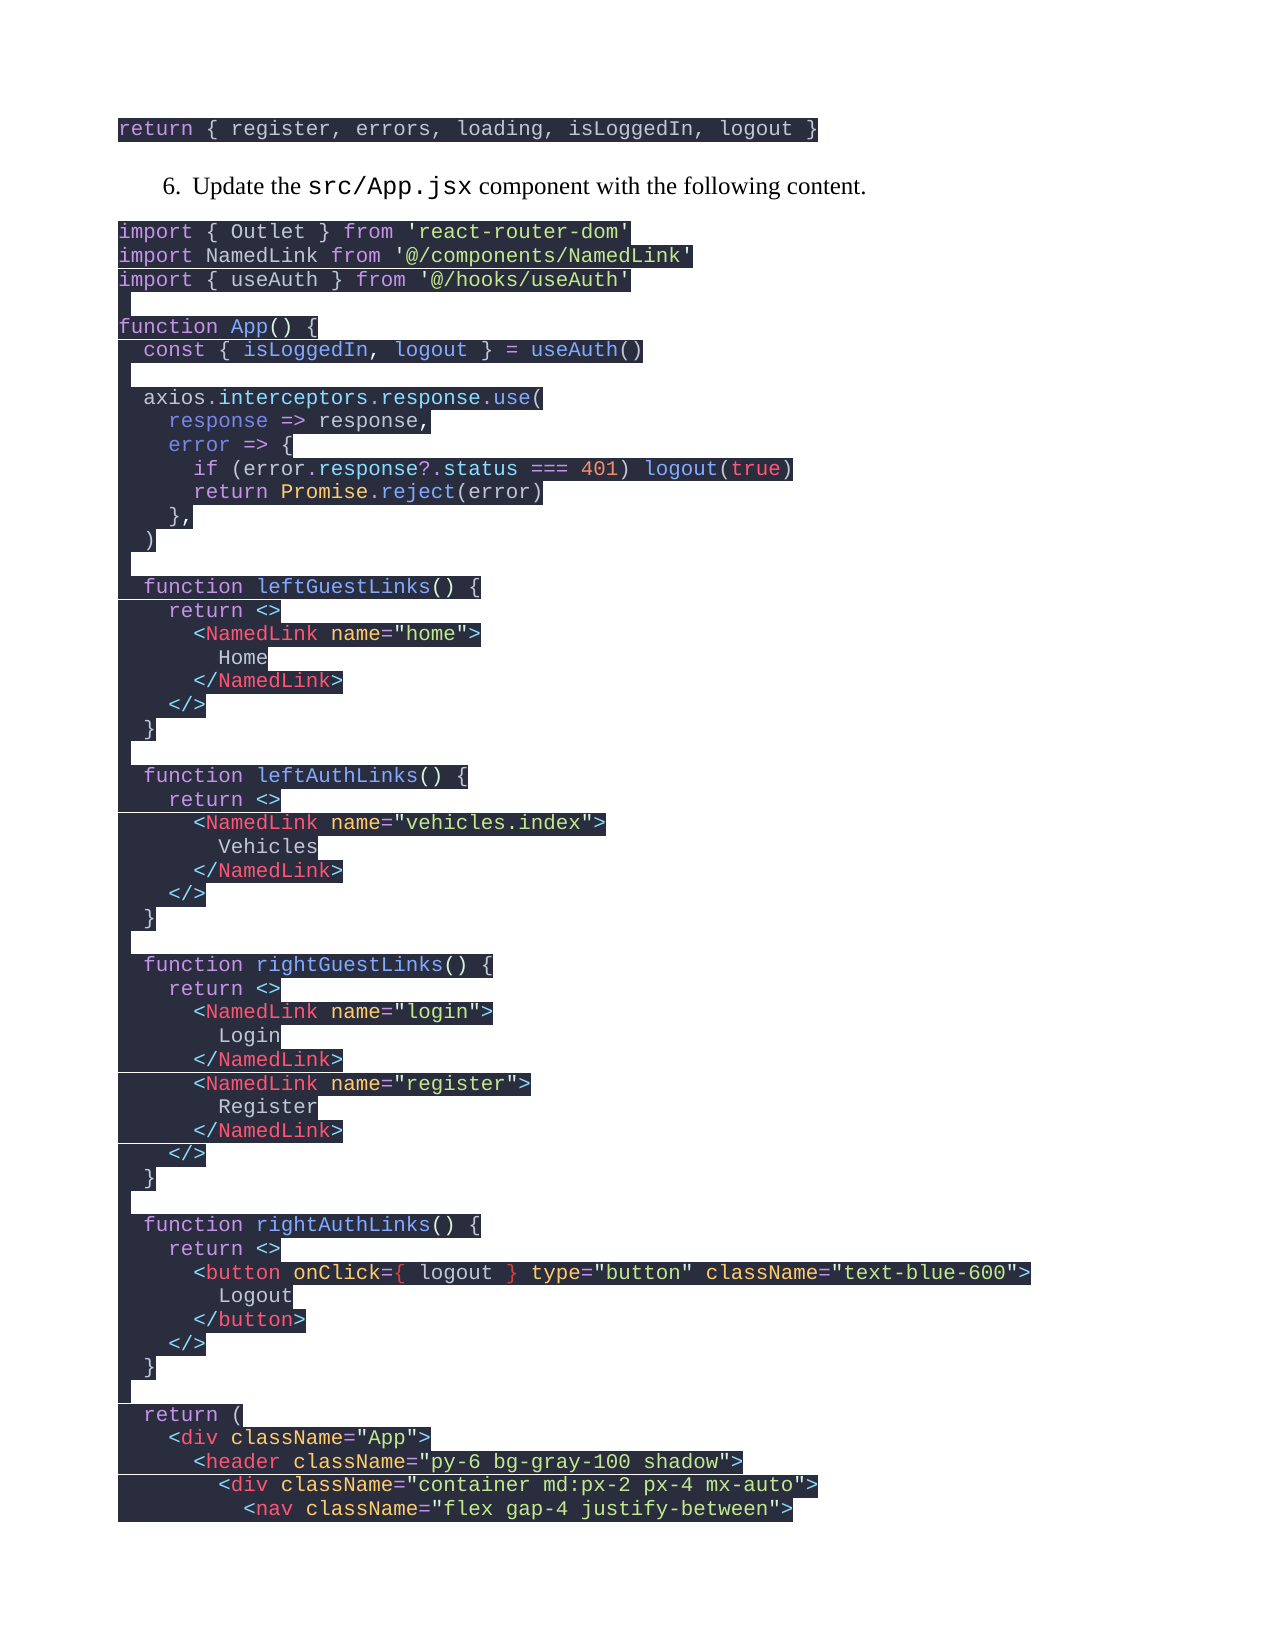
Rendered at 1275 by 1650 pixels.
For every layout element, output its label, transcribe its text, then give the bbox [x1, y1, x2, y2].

text function rightGuestLinks() { [118, 954, 1157, 978]
text return Promise.reject(error) [118, 481, 1157, 505]
text ) [118, 529, 1157, 552]
text </> [118, 1143, 1157, 1167]
text import { Outlet } from 'react-router-dom' [118, 221, 1157, 245]
text import NamedLink from '@/components/NamedLink' [118, 245, 1157, 268]
text </> [118, 1333, 1157, 1356]
text return <> [118, 1238, 1157, 1262]
text </NamedLink> [118, 671, 1157, 694]
text </NamedLink> [118, 1049, 1157, 1072]
text <NamedLink name="register"> [118, 1072, 1157, 1096]
text </> [118, 694, 1157, 718]
text <NamedLink name="home"> [118, 623, 1157, 647]
text const { isLoggedIn, logout } = useAuth() [118, 339, 1157, 363]
text function App() { [118, 316, 1157, 339]
text return { register, errors, loading, isLoggedIn, logout } [118, 118, 1157, 142]
text Home [118, 647, 1157, 671]
text <div className="container md:px-2 px-4 mx-auto"> [118, 1474, 1157, 1498]
text function leftGuestLinks() { [118, 576, 1157, 599]
text <NamedLink name="vehicles.index"> [118, 812, 1157, 836]
text } [118, 1167, 1157, 1191]
text Login [118, 1025, 1157, 1049]
text }, [118, 505, 1157, 529]
text <div className="App"> [118, 1427, 1157, 1451]
text <nav className="flex gap-4 justify-between"> [118, 1498, 1157, 1522]
text Register [118, 1096, 1157, 1120]
text </NamedLink> [118, 860, 1157, 883]
text response => response, [118, 410, 1157, 434]
text Vehicles [118, 836, 1157, 860]
text } [118, 907, 1157, 931]
text function leftAuthLinks() { [118, 765, 1157, 789]
text <NamedLink name="login"> [118, 1002, 1157, 1025]
text function rightAuthLinks() { [118, 1214, 1157, 1238]
text } [118, 718, 1157, 741]
text Logout [118, 1285, 1157, 1309]
list Update the src/App.jsx component with the following content. [162, 171, 1157, 202]
text } [118, 1356, 1157, 1380]
text <header className="py-6 bg-gray-100 shadow"> [118, 1451, 1157, 1474]
text </button> [118, 1309, 1157, 1333]
text return <> [118, 599, 1157, 623]
text if (error.response?.status === 401) logout(true) [118, 458, 1157, 481]
text </> [118, 883, 1157, 907]
text error => { [118, 434, 1157, 458]
text axios.interceptors.response.use( [118, 387, 1157, 410]
text return ( [118, 1403, 1157, 1427]
text </NamedLink> [118, 1120, 1157, 1143]
text <button onClick={ logout } type="button" className="text-blue-600"> [118, 1262, 1157, 1285]
text return <> [118, 789, 1157, 812]
text return <> [118, 978, 1157, 1002]
text import { useAuth } from '@/hooks/useAuth' [118, 268, 1157, 292]
